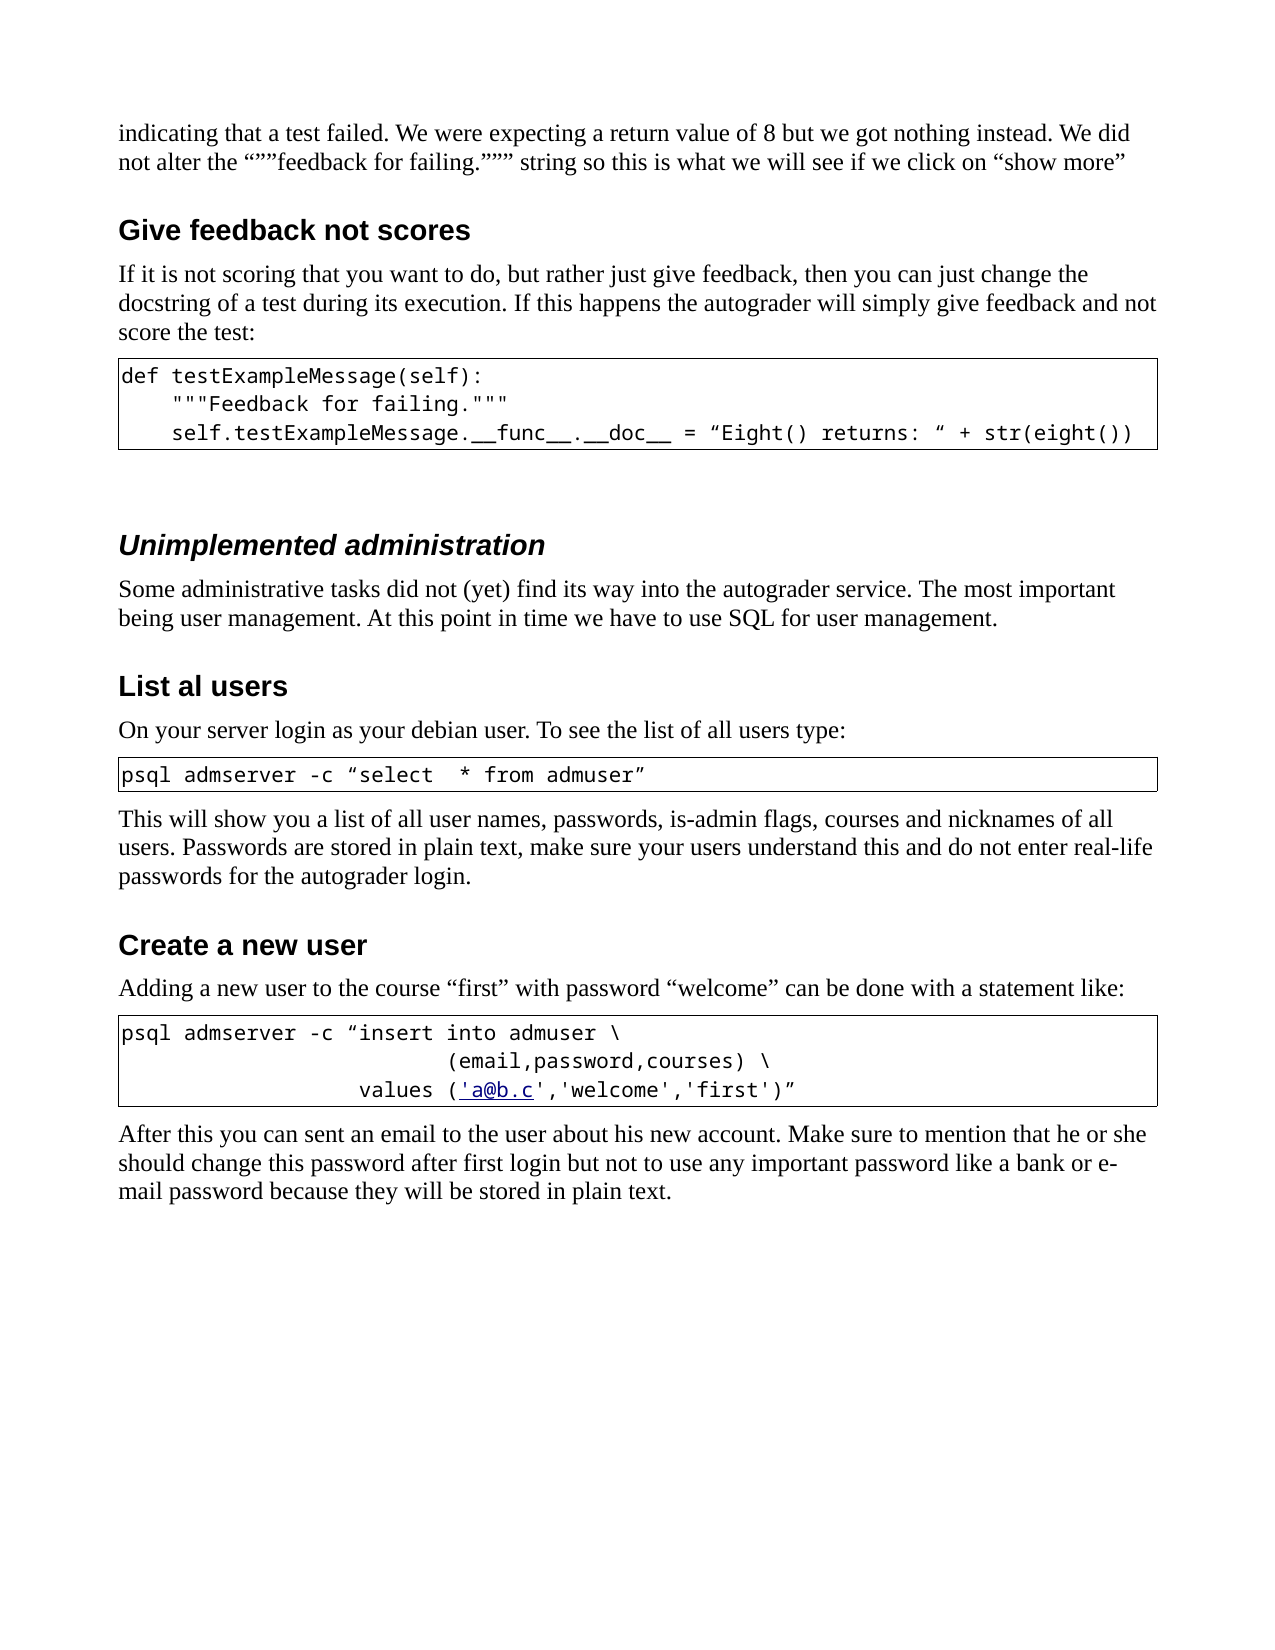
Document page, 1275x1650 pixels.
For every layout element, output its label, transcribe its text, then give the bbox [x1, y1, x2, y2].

text On your server login as your debian user. To see the list of all users type: [118, 715, 1157, 744]
text After this you can sent an email to the user about his new account. Make sure to mention that he or she should change this password after first login but not to use any important password like a bank or e-mail password because they will be stored in plain text. [118, 1119, 1157, 1205]
text If it is not scoring that you want to do, but rather just give feedback, then you can just change the docstring of a test during its execution. If this happens the autograder will simply give feedback and not score the test: [118, 259, 1157, 345]
subtitle Unimplemented administration [118, 528, 1157, 562]
text def testExampleMessage(self): """Feedback for failing.""" self.testExampleMessage.__func__.__doc__ = “Eight() returns: “ + str(eight()) [119, 359, 1157, 449]
subtitle Create a new user [118, 927, 1157, 961]
subtitle List al users [118, 669, 1157, 703]
text Adding a new user to the course “first” with password “welcome” can be done with a statement like: [118, 973, 1157, 1002]
text psql admserver -c “select * from admuser” [119, 758, 1157, 791]
text psql admserver -c “insert into admuser \ (email,password,courses) \ values ('a@b.c','welcome','first')” [119, 1016, 1157, 1106]
text This will show you a list of all user names, passwords, is-admin flags, courses and nicknames of all users. Passwords are stored in plain text, make sure your users understand this and do not enter real-life passwords for the autograder login. [118, 804, 1157, 890]
text Some administrative tasks did not (yet) find its way into the autograder service. The most important being user management. At this point in time we have to use SQL for user management. [118, 574, 1157, 632]
text indicating that a test failed. We were expecting a return value of 8 but we got nothing instead. We did not alter the “””feedback for failing.””” string so this is what we will see if we click on “show more” [118, 118, 1157, 176]
subtitle Give feedback not scores [118, 213, 1157, 247]
